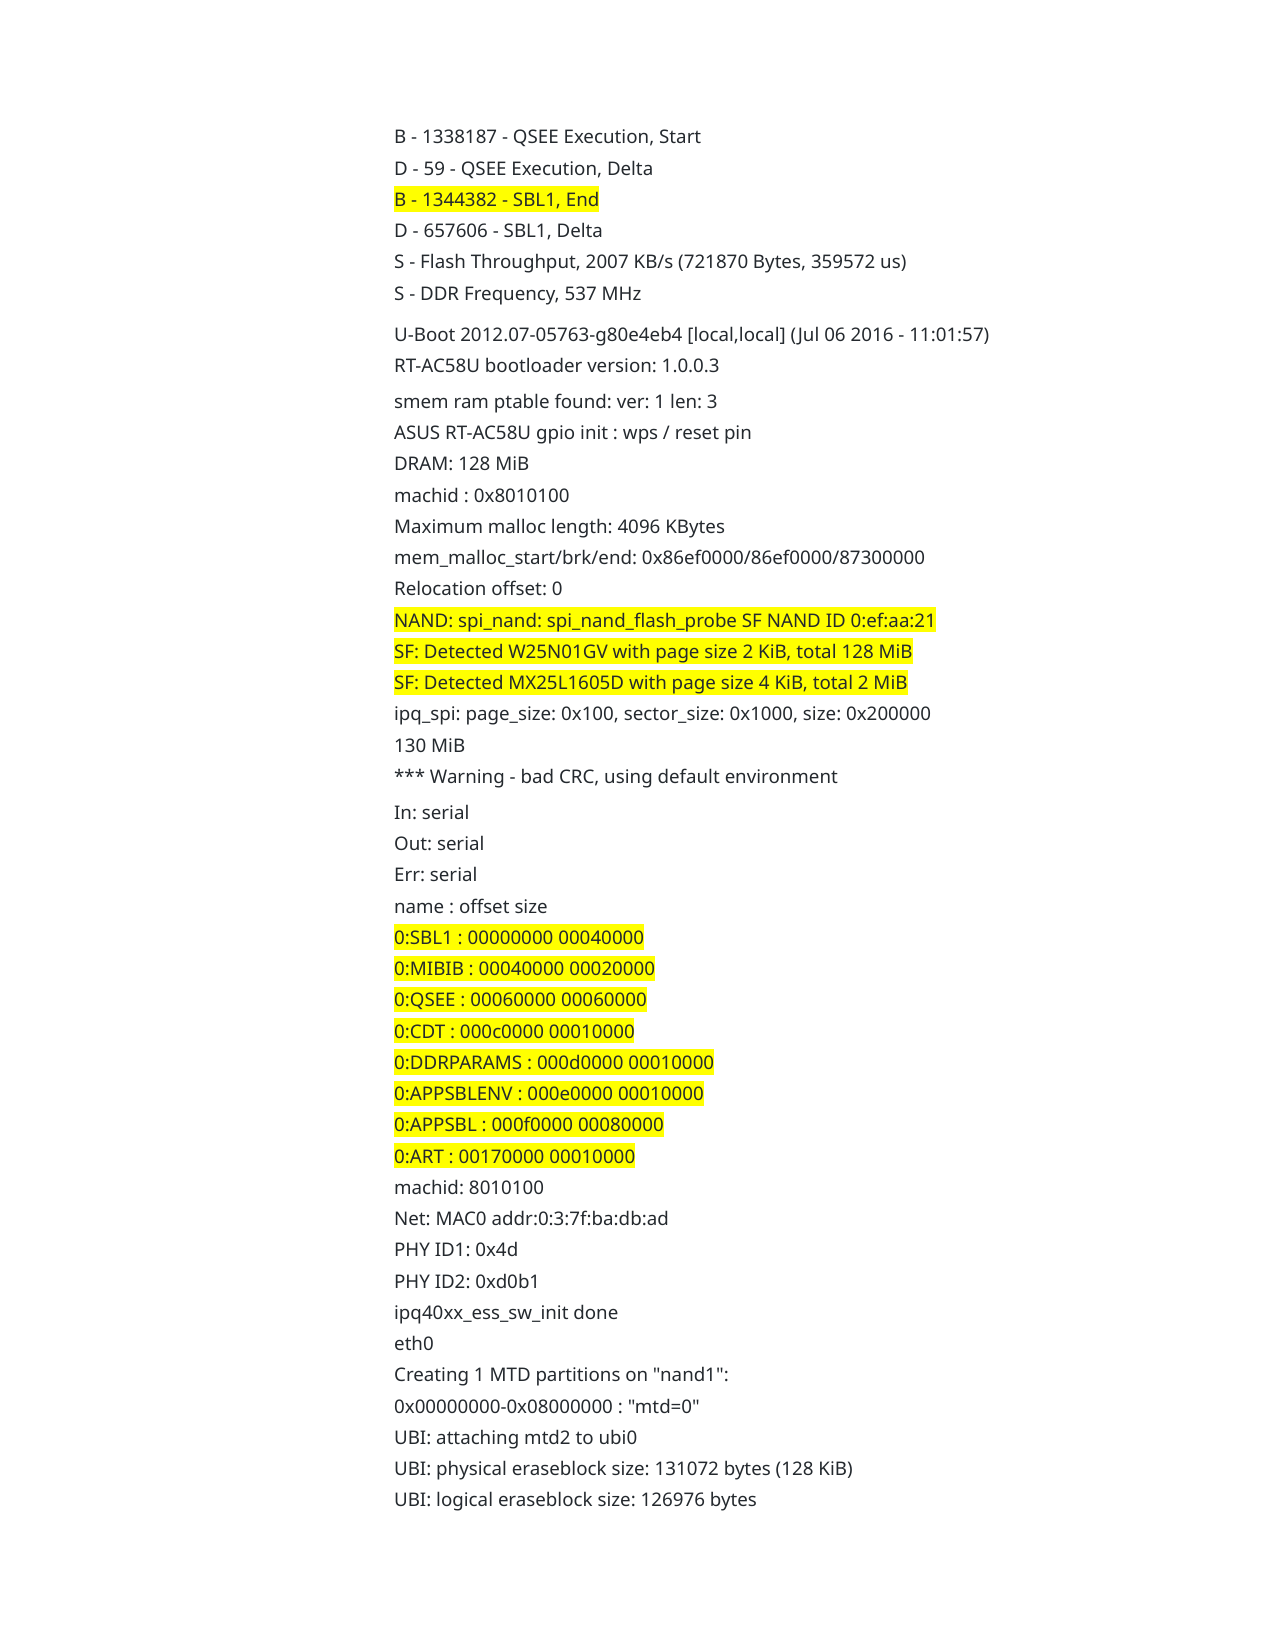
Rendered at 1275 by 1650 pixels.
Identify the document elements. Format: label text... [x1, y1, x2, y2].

table_cell [118, 919, 394, 950]
table_cell [118, 1387, 394, 1418]
table_cell [118, 346, 394, 378]
table_cell Creating 1 MTD partitions on "nand1": [394, 1356, 1157, 1387]
table_cell eth0 [394, 1325, 1157, 1356]
table_cell ipq40xx_ess_sw_init done [394, 1294, 1157, 1325]
table_cell ASUS RT-AC58U gpio init : wps / reset pin [394, 414, 1157, 445]
table_cell [118, 789, 394, 793]
table_cell [118, 383, 394, 414]
table_cell 0:DDRPARAMS : 000d0000 00010000 [394, 1044, 1157, 1075]
table_cell SF: Detected MX25L1605D with page size 4 KiB, total 2 MiB [394, 664, 1157, 695]
table_cell SF: Detected W25N01GV with page size 2 KiB, total 128 MiB [394, 633, 1157, 664]
table_cell [118, 856, 394, 887]
table_cell Net: MAC0 addr:0:3:7f:ba:db:ad [394, 1200, 1157, 1231]
table_cell D - 657606 - SBL1, Delta [394, 212, 1157, 243]
table_cell [118, 695, 394, 726]
table_cell [118, 315, 394, 346]
table_cell [118, 310, 394, 315]
table_cell smem ram ptable found: ver: 1 len: 3 [394, 383, 1157, 414]
table_cell [118, 118, 394, 149]
table_cell [118, 1169, 394, 1200]
table_cell [118, 1200, 394, 1231]
table_cell [118, 1325, 394, 1356]
table_cell [118, 570, 394, 601]
table_cell [118, 1231, 394, 1262]
table_cell [118, 950, 394, 981]
table_cell DRAM: 128 MiB [394, 445, 1157, 476]
table_cell 0x00000000-0x08000000 : "mtd=0" [394, 1387, 1157, 1418]
table_cell 0:APPSBL : 000f0000 00080000 [394, 1106, 1157, 1137]
table_cell [118, 1419, 394, 1450]
table_cell NAND: spi_nand: spi_nand_flash_probe SF NAND ID 0:ef:aa:21 [394, 601, 1157, 632]
table_cell In: serial [394, 794, 1157, 825]
table_cell [118, 633, 394, 664]
table_cell [118, 1356, 394, 1387]
table_cell 0:SBL1 : 00000000 00040000 [394, 919, 1157, 950]
table_cell Maximum malloc length: 4096 KBytes [394, 508, 1157, 539]
table_cell UBI: logical eraseblock size: 126976 bytes [394, 1481, 1157, 1512]
table_cell S - DDR Frequency, 537 MHz [394, 274, 1157, 306]
table_cell U-Boot 2012.07-05763-g80e4eb4 [local,local] (Jul 06 2016 - 11:01:57) [394, 315, 1157, 346]
table_cell [118, 664, 394, 695]
table_cell UBI: attaching mtd2 to ubi0 [394, 1419, 1157, 1450]
table_cell machid: 8010100 [394, 1169, 1157, 1200]
table_cell D - 59 - QSEE Execution, Delta [394, 149, 1157, 181]
table_cell [118, 1137, 394, 1168]
table_cell 0:MIBIB : 00040000 00020000 [394, 950, 1157, 981]
table_cell [118, 1106, 394, 1137]
table_cell 0:CDT : 000c0000 00010000 [394, 1012, 1157, 1043]
table_cell [118, 825, 394, 856]
table_cell [118, 378, 394, 382]
table_cell [118, 306, 394, 310]
table_cell [394, 378, 1157, 382]
table_cell [118, 601, 394, 632]
table_cell [118, 476, 394, 507]
table_cell 0:APPSBLENV : 000e0000 00010000 [394, 1075, 1157, 1106]
table_cell mem_malloc_start/brk/end: 0x86ef0000/86ef0000/87300000 [394, 539, 1157, 570]
table_cell [118, 445, 394, 476]
table_cell [118, 758, 394, 789]
table_cell 0:ART : 00170000 00010000 [394, 1137, 1157, 1168]
table_cell RT-AC58U bootloader version: 1.0.0.3 [394, 346, 1157, 378]
table_cell [118, 414, 394, 445]
table_cell B - 1344382 - SBL1, End [394, 181, 1157, 212]
table_cell [118, 274, 394, 306]
table_cell [118, 981, 394, 1012]
table_cell name : offset size [394, 887, 1157, 918]
table_cell [118, 1294, 394, 1325]
table_cell [118, 508, 394, 539]
table_cell [118, 243, 394, 274]
table_cell [118, 1044, 394, 1075]
table_cell [394, 310, 1157, 315]
table_cell [118, 1075, 394, 1106]
table_cell Out: serial [394, 825, 1157, 856]
table_cell [118, 887, 394, 918]
table_cell 130 MiB [394, 726, 1157, 757]
table_cell Relocation offset: 0 [394, 570, 1157, 601]
table_cell *** Warning - bad CRC, using default environment [394, 758, 1157, 789]
table_cell Err: serial [394, 856, 1157, 887]
table_cell UBI: physical eraseblock size: 131072 bytes (128 KiB) [394, 1450, 1157, 1481]
table_cell [118, 1012, 394, 1043]
table_cell [118, 181, 394, 212]
table_cell [118, 726, 394, 757]
table_cell ipq_spi: page_size: 0x100, sector_size: 0x1000, size: 0x200000 [394, 695, 1157, 726]
table_cell [118, 212, 394, 243]
table_cell 0:QSEE : 00060000 00060000 [394, 981, 1157, 1012]
table_cell [118, 1262, 394, 1293]
table_cell PHY ID1: 0x4d [394, 1231, 1157, 1262]
table_cell [118, 1481, 394, 1512]
table_cell S - Flash Throughput, 2007 KB/s (721870 Bytes, 359572 us) [394, 243, 1157, 274]
table_cell [118, 794, 394, 825]
table_cell [118, 149, 394, 181]
table_cell [118, 1450, 394, 1481]
table_cell [118, 539, 394, 570]
table_cell [394, 306, 1157, 310]
table_cell machid : 0x8010100 [394, 476, 1157, 507]
table_cell [394, 789, 1157, 793]
table_cell PHY ID2: 0xd0b1 [394, 1262, 1157, 1293]
table_cell B - 1338187 - QSEE Execution, Start [394, 118, 1157, 149]
